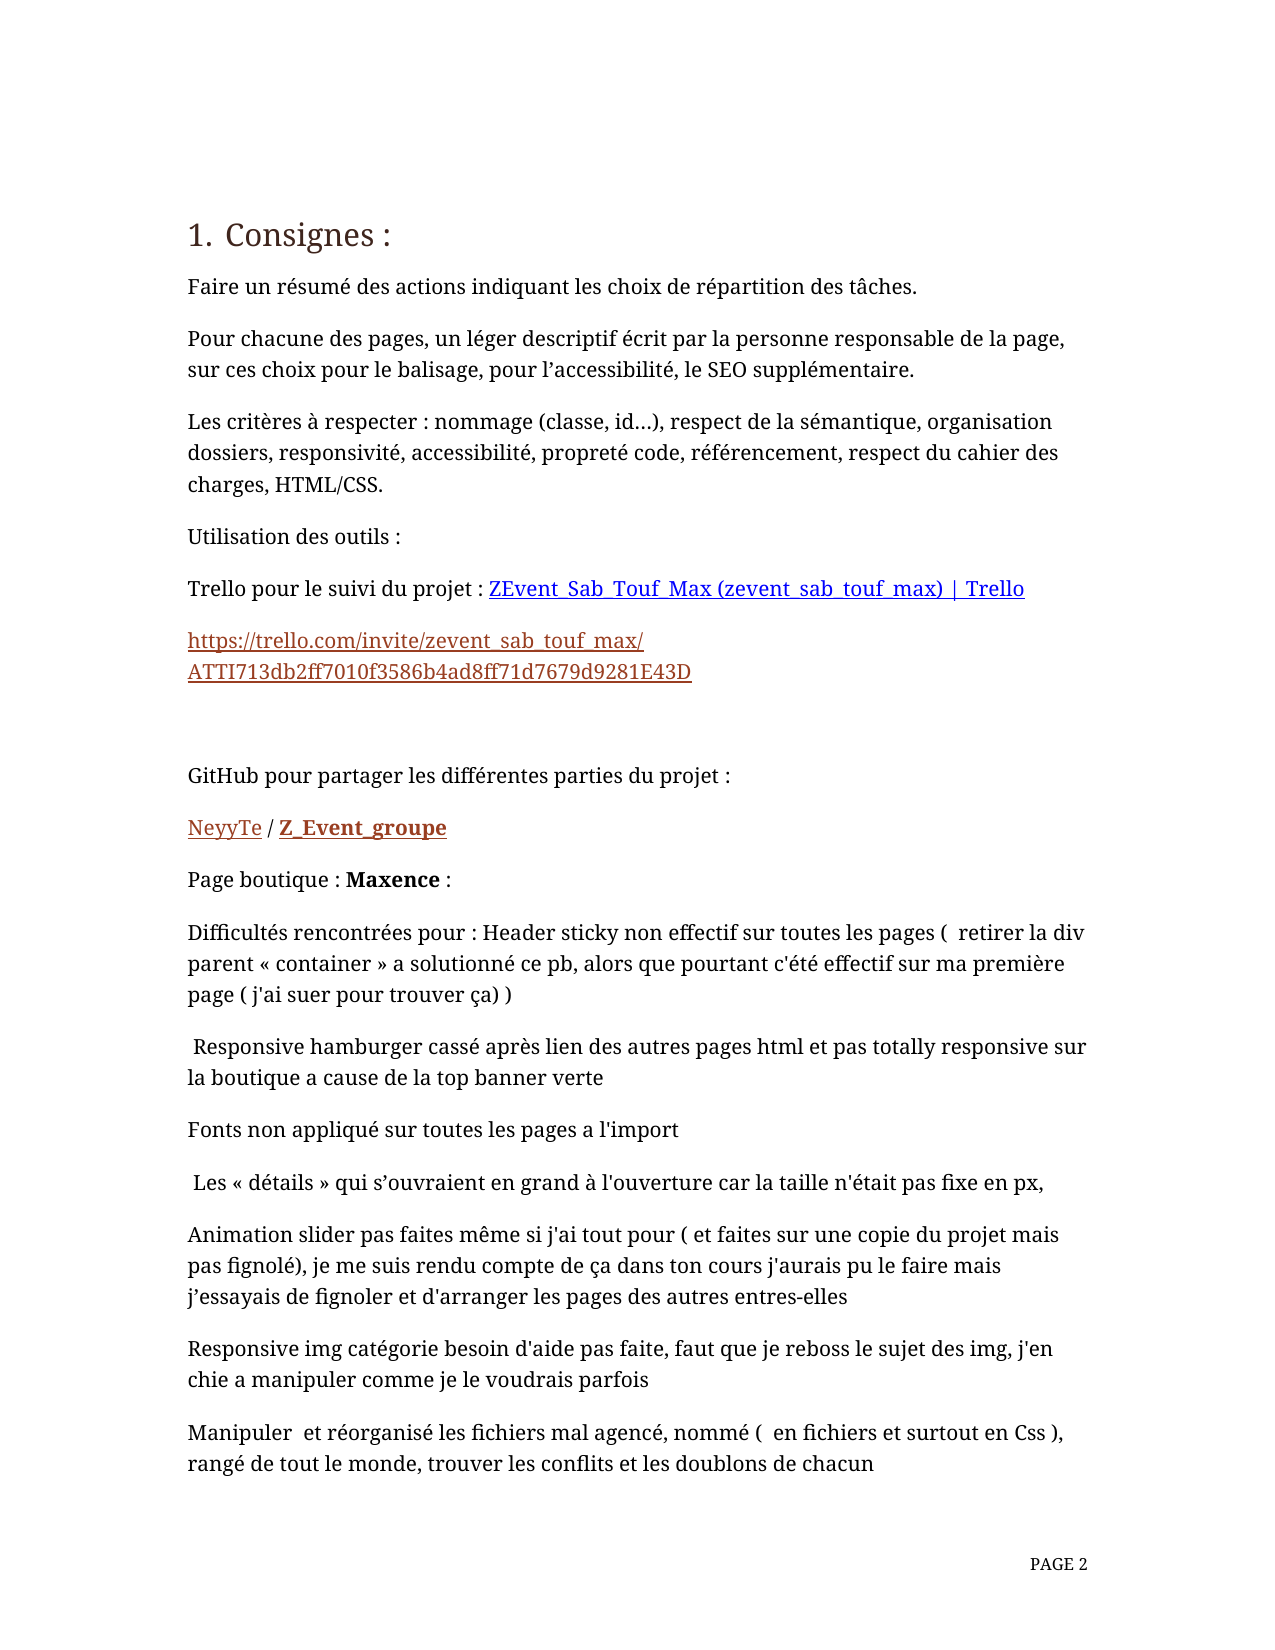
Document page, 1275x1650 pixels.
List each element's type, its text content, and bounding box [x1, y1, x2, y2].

text Utilisation des outils : [187, 522, 1087, 550]
text Animation slider pas faites même si j'ai tout pour ( et faites sur une copie du projet mais pas fignolé), je me suis rendu compte de ça dans ton cours j'aurais pu le faire mais j’essayais de fignoler et d'arranger les pages des autres entres-elles [187, 1220, 1087, 1311]
text Manipuler et réorganisé les fichiers mal agencé, nommé ( en fichiers et surtout en Css ), rangé de tout le monde, trouver les conflits et les doublons de chacun [187, 1418, 1087, 1477]
text NeyyTe / Z_Event_groupe [187, 813, 1087, 842]
text Pour chacune des pages, un léger descriptif écrit par la personne responsable de la page, sur ces choix pour le balisage, pour l’accessibilité, le SEO supplémentaire. [187, 324, 1087, 383]
text Responsive hamburger cassé après lien des autres pages html et pas totally responsive sur la boutique a cause de la top banner verte [187, 1032, 1087, 1092]
text GitHub pour partager les différentes parties du projet : [187, 761, 1087, 790]
text Les « détails » qui s’ouvraient en grand à l'ouverture car la taille n'était pas fixe en px, [187, 1168, 1087, 1196]
text Page boutique : Maxence : [187, 866, 1087, 894]
text Les critères à respecter : nommage (classe, id…), respect de la sémantique, organisation dossiers, responsivité, accessibilité, propreté code, référencement, respect du cahier des charges, HTML/CSS. [187, 407, 1087, 498]
subtitle Consignes : [187, 212, 1087, 255]
text Faire un résumé des actions indiquant les choix de répartition des tâches. [187, 272, 1087, 300]
text Responsive img catégorie besoin d'aide pas faite, faut que je reboss le sujet des img, j'en chie a manipuler comme je le voudrais parfois [187, 1334, 1087, 1394]
text Difficultés rencontrées pour : Header sticky non effectif sur toutes les pages ( retirer la div parent « container » a solutionné ce pb, alors que pourtant c'été effectif sur ma première page ( j'ai suer pour trouver ça) ) [187, 918, 1087, 1008]
text Fonts non appliqué sur toutes les pages a l'import [187, 1116, 1087, 1144]
text https://trello.com/invite/zevent_sab_touf_max/ATTI713db2ff7010f3586b4ad8ff71d7679d9281E43D [187, 626, 1087, 686]
text Trello pour le suivi du projet : ZEvent_Sab_Touf_Max (zevent_sab_touf_max) | Trello [187, 574, 1087, 602]
